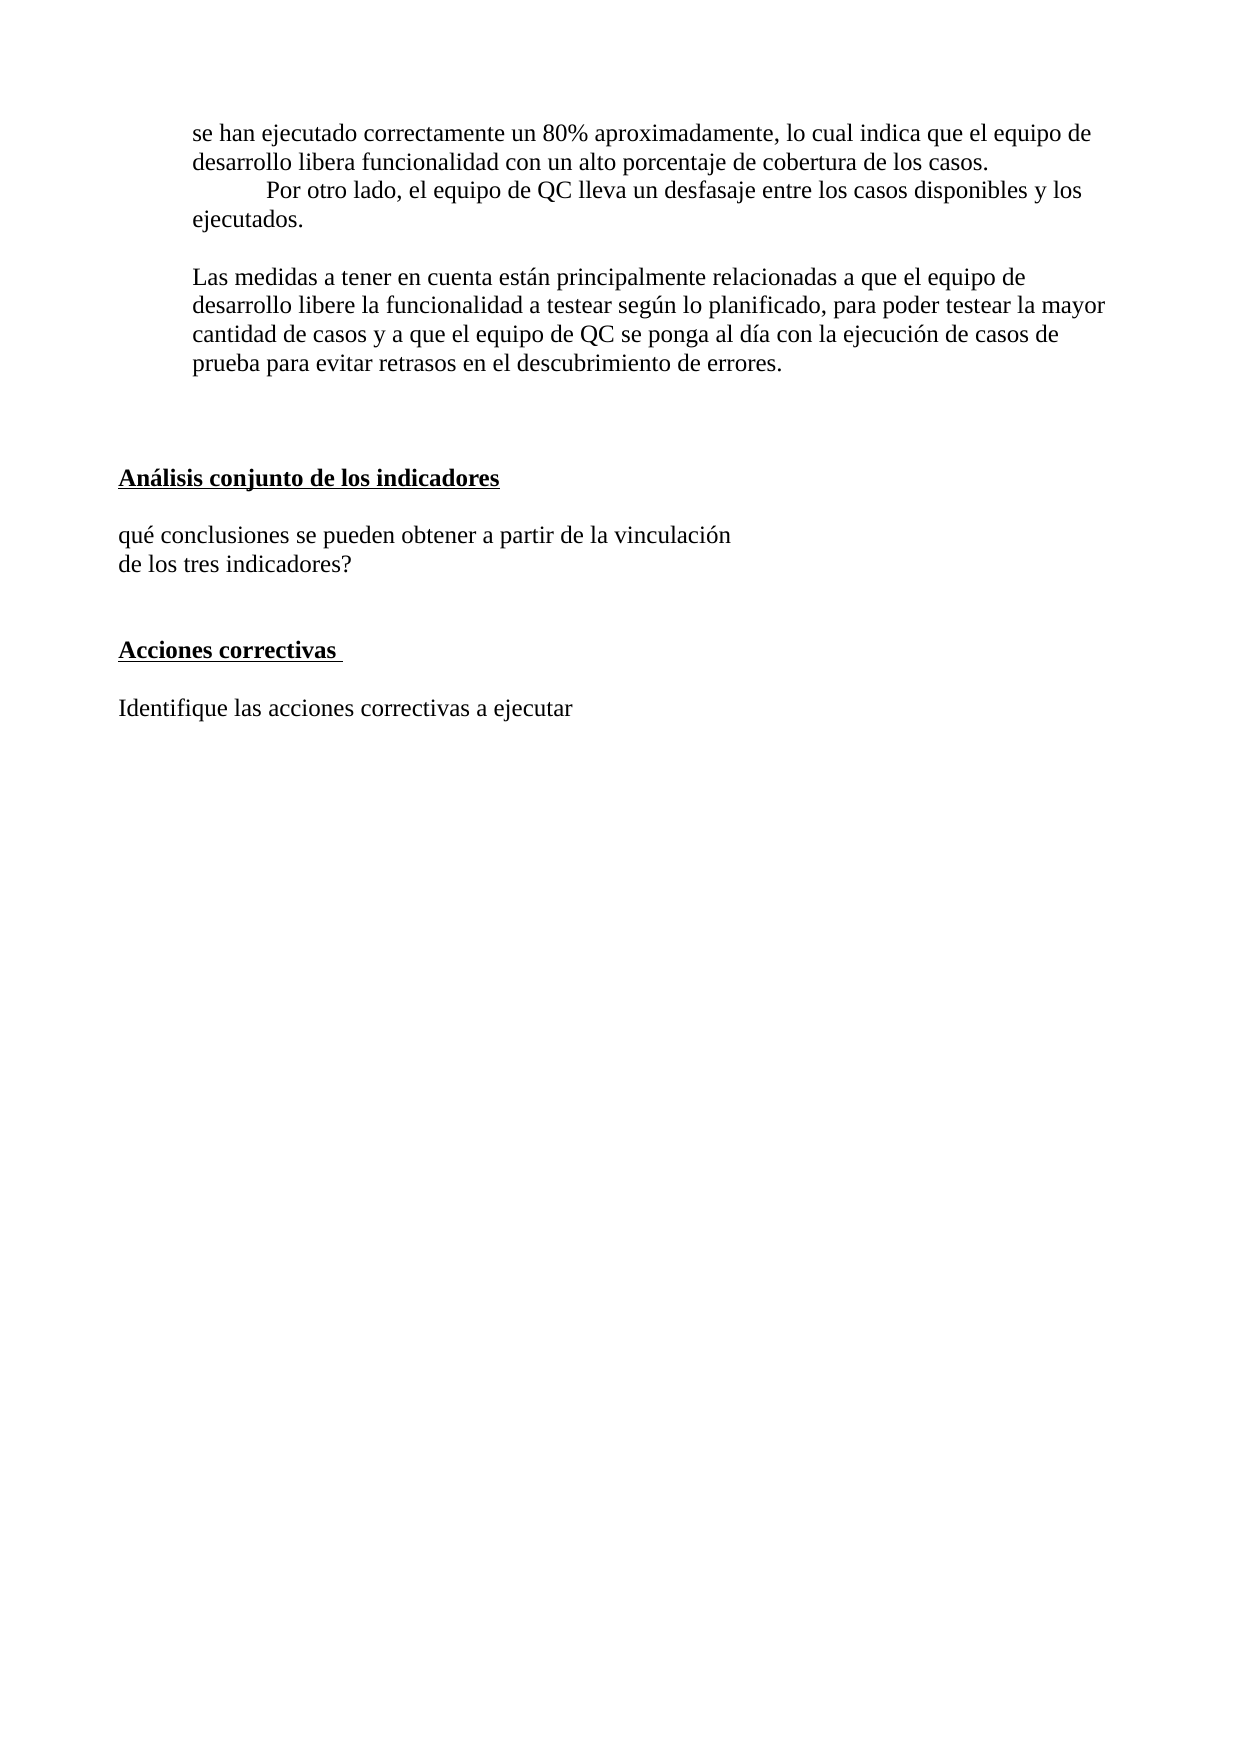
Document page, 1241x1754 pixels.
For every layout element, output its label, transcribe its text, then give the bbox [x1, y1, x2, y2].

text Por otro lado, el equipo de QC lleva un desfasaje entre los casos disponibles y los ejecutados. [192, 176, 1122, 233]
text de los tres indicadores? [118, 549, 1122, 578]
text Las medidas a tener en cuenta están principalmente relacionadas a que el equipo de desarrollo libere la funcionalidad a testear según lo planificado, para poder testear la mayor cantidad de casos y a que el equipo de QC se ponga al día con la ejecución de casos de prueba para evitar retrasos en el descubrimiento de errores. [192, 262, 1122, 377]
text se han ejecutado correctamente un 80% aproximadamente, lo cual indica que el equipo de desarrollo libera funcionalidad con un alto porcentaje de cobertura de los casos. [192, 118, 1122, 176]
text Acciones correctivas [118, 636, 1122, 664]
text Análisis conjunto de los indicadores [118, 463, 1122, 492]
text qué conclusiones se pueden obtener a partir de la vinculación [118, 521, 1122, 549]
text Identifique las acciones correctivas a ejecutar [118, 693, 1122, 722]
